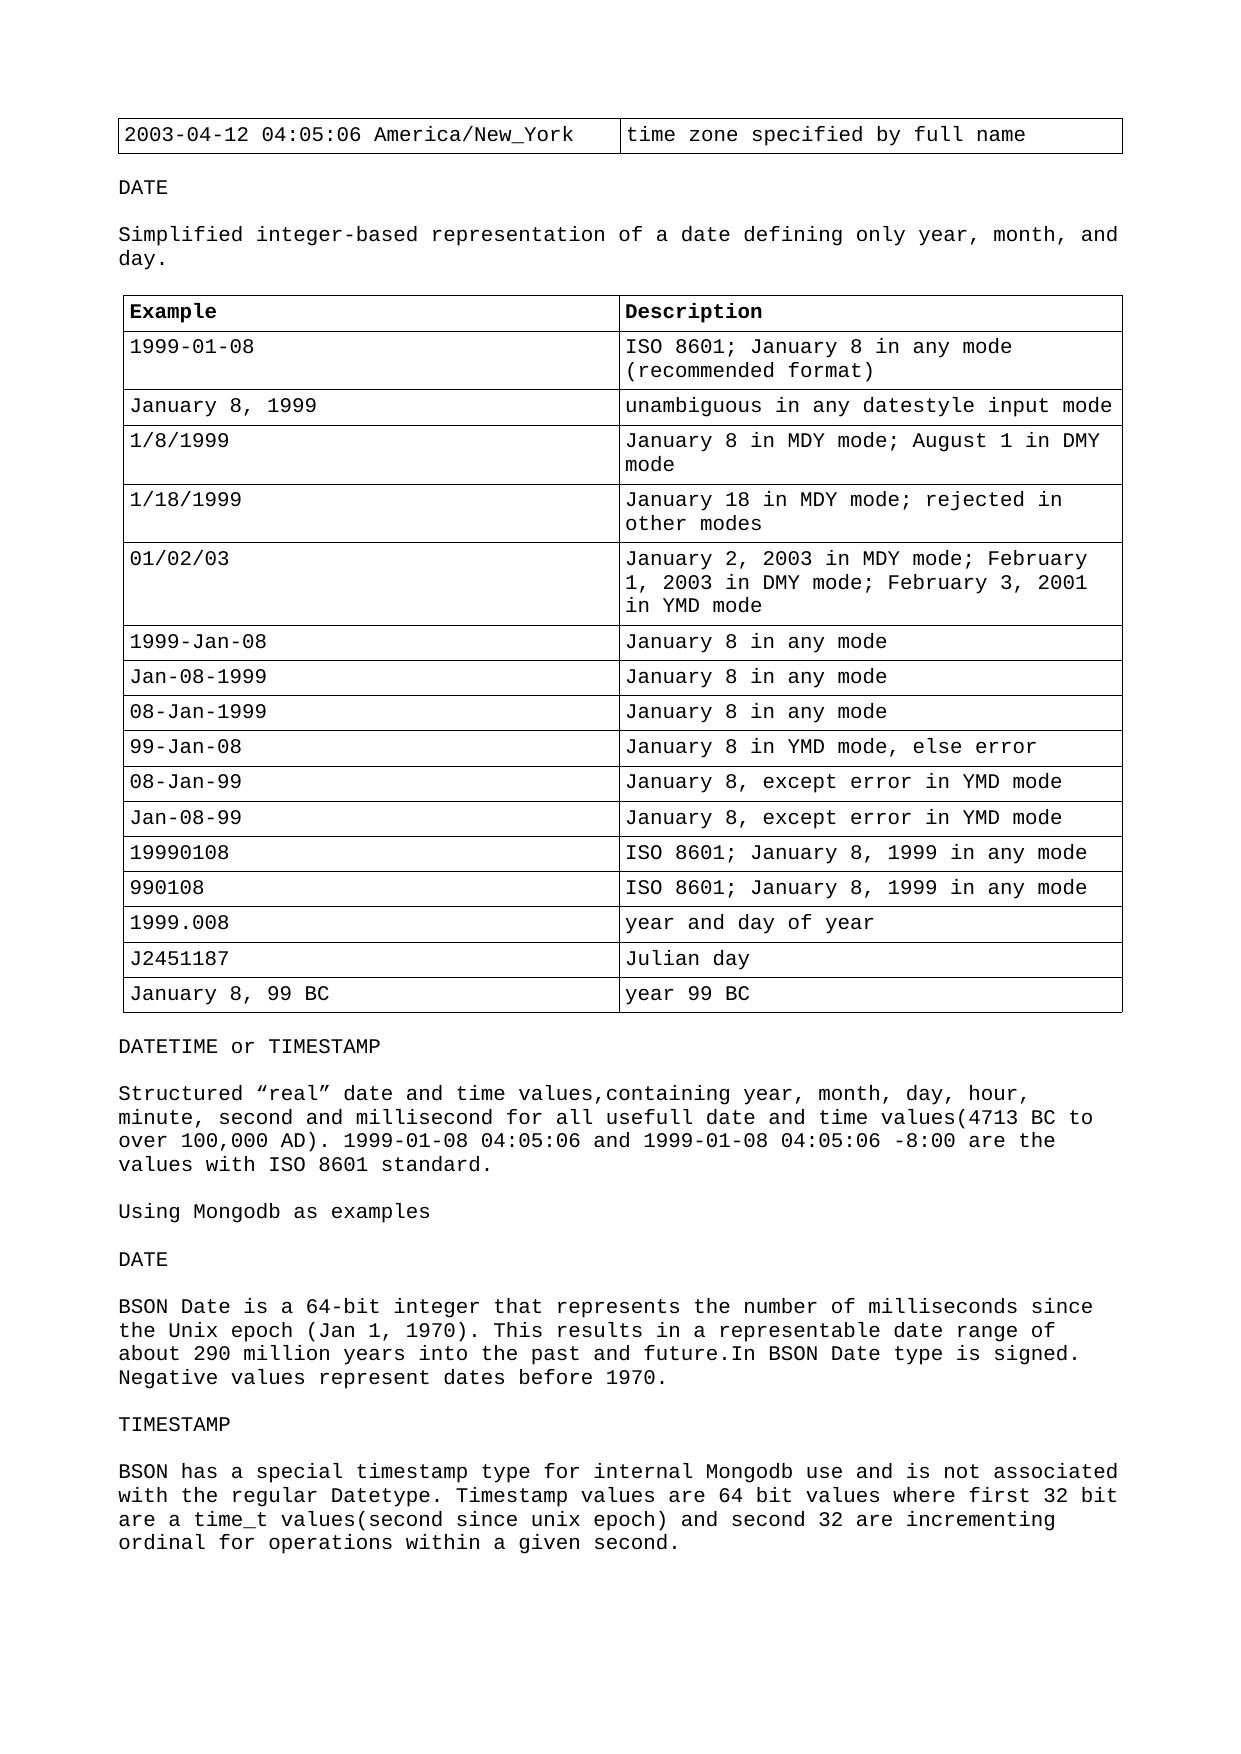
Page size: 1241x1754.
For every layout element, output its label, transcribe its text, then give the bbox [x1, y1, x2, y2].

text BSON Date is a 64-bit integer that represents the number of milliseconds since [118, 1296, 1122, 1319]
table_cell January 8 in any mode [620, 661, 1122, 695]
text Using Mongodb as examples [118, 1201, 1122, 1225]
table_cell 1/18/1999 [124, 485, 619, 542]
table_cell year 99 BC [620, 978, 1122, 1012]
table_cell time zone specified by full name [621, 119, 1122, 153]
table_cell Julian day [620, 943, 1122, 977]
table_cell January 8 in any mode [620, 626, 1122, 660]
table_cell January 8 in any mode [620, 696, 1122, 730]
table_cell J2451187 [124, 943, 619, 977]
table_cell ISO 8601; January 8 in any mode (recommended format) [620, 332, 1122, 389]
table_cell 2003-04-12 04:05:06 America/New_York [119, 119, 620, 153]
table_cell 1999-Jan-08 [124, 626, 619, 660]
table_cell ISO 8601; January 8, 1999 in any mode [620, 872, 1122, 906]
table_cell January 8, except error in YMD mode [620, 802, 1122, 836]
text with the regular Datetype. Timestamp values are 64 bit values where first 32 bit are a time_t values(second since unix epoch) and second 32 are incrementing ordinal for operations within a given second. [118, 1485, 1122, 1556]
table_cell 19990108 [124, 837, 619, 871]
text about 290 million years into the past and future.In BSON Date type is signed. Negative values represent dates before 1970. [118, 1343, 1122, 1391]
text DATE [118, 1249, 1122, 1272]
table_header Example [124, 296, 619, 331]
text DATETIME or TIMESTAMP [118, 1036, 1122, 1059]
table_cell 99-Jan-08 [124, 731, 619, 766]
table_cell 1/8/1999 [124, 426, 619, 483]
table_cell January 8, 1999 [124, 390, 619, 424]
table_cell January 8 in YMD mode, else error [620, 731, 1122, 766]
table_cell ISO 8601; January 8, 1999 in any mode [620, 837, 1122, 871]
table_cell 08-Jan-1999 [124, 696, 619, 730]
table_header Description [620, 296, 1122, 331]
text Structured “real” date and time values,containing year, month, day, hour, minute, second and millisecond for all usefull date and time values(4713 BC to over 100,000 AD). 1999-01-08 04:05:06 and 1999-01-08 04:05:06 -8:00 are the values with ISO 8601 standard. [118, 1083, 1122, 1178]
text BSON has a special timestamp type for internal Mongodb use and is not associated [118, 1461, 1122, 1485]
table_cell year and day of year [620, 907, 1122, 942]
text DATE [118, 177, 1122, 201]
table_cell January 8, 99 BC [124, 978, 619, 1012]
table_cell Jan-08-99 [124, 802, 619, 836]
table_cell January 2, 2003 in MDY mode; February 1, 2003 in DMY mode; February 3, 2001 in YMD mode [620, 543, 1122, 625]
table_cell January 8, except error in YMD mode [620, 767, 1122, 801]
table_cell 990108 [124, 872, 619, 906]
table_cell 08-Jan-99 [124, 767, 619, 801]
table_cell 01/02/03 [124, 543, 619, 625]
text the Unix epoch (Jan 1, 1970). This results in a representable date range of [118, 1319, 1122, 1343]
table_cell 1999-01-08 [124, 332, 619, 389]
text TIMESTAMP [118, 1414, 1122, 1438]
table_cell 1999.008 [124, 907, 619, 942]
table_cell unambiguous in any datestyle input mode [620, 390, 1122, 424]
table_cell January 8 in MDY mode; August 1 in DMY mode [620, 426, 1122, 483]
table_cell Jan-08-1999 [124, 661, 619, 695]
table_cell January 18 in MDY mode; rejected in other modes [620, 485, 1122, 542]
text Simplified integer-based representation of a date defining only year, month, and day. [118, 224, 1122, 272]
